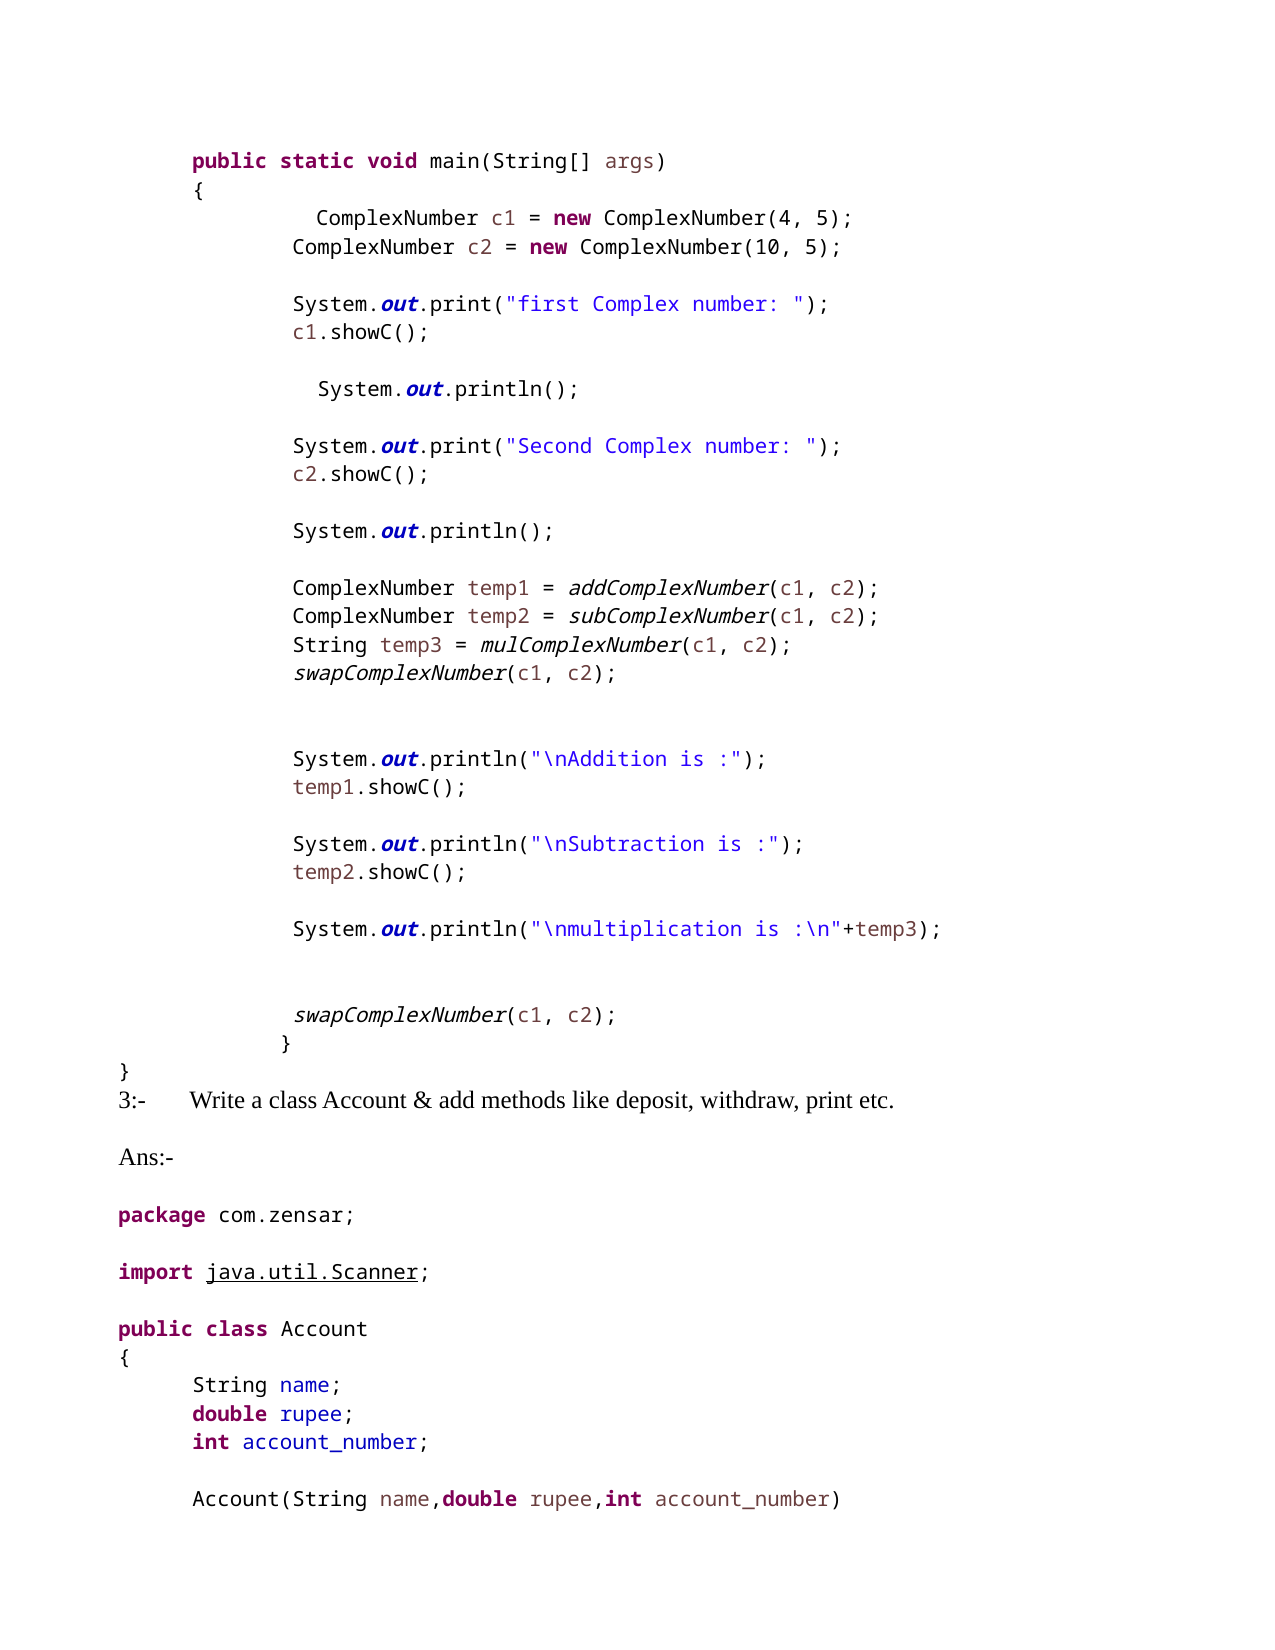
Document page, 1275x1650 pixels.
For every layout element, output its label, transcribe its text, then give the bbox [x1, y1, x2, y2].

text temp1.showC(); [118, 772, 1157, 801]
text int account_number; [118, 1427, 1157, 1456]
text ComplexNumber temp1 = addComplexNumber(c1, c2); [118, 573, 1157, 602]
text } [118, 1057, 1157, 1085]
text String name; [118, 1371, 1157, 1399]
text Account(String name,double rupee,int account_number) [118, 1484, 1157, 1513]
text public class Account [118, 1314, 1157, 1342]
text System.out.println(); [118, 516, 1157, 545]
text ComplexNumber temp2 = subComplexNumber(c1, c2); [118, 602, 1157, 630]
text temp2.showC(); [118, 857, 1157, 886]
text ComplexNumber c2 = new ComplexNumber(10, 5); [118, 232, 1157, 260]
text String temp3 = mulComplexNumber(c1, c2); [118, 630, 1157, 658]
text swapComplexNumber(c1, c2); [118, 658, 1157, 687]
text System.out.print("first Complex number: "); [118, 289, 1157, 317]
text swapComplexNumber(c1, c2); [118, 1000, 1157, 1028]
list Ans:- [118, 1142, 1157, 1171]
text System.out.println("\nSubtraction is :"); [118, 829, 1157, 857]
text System.out.println(); [118, 374, 1157, 402]
text ComplexNumber c1 = new ComplexNumber(4, 5); [118, 203, 1157, 232]
text { [118, 175, 1157, 203]
text c2.showC(); [118, 459, 1157, 488]
text public static void main(String[] args) [118, 147, 1157, 175]
text package com.zensar; [118, 1200, 1157, 1228]
text } [118, 1028, 1157, 1057]
text System.out.println("\nmultiplication is :\n"+temp3); [118, 914, 1157, 943]
text { [118, 1342, 1157, 1371]
text System.out.print("Second Complex number: "); [118, 431, 1157, 459]
list 3:- Write a class Account & add methods like deposit, withdraw, print etc. [118, 1085, 1157, 1114]
text System.out.println("\nAddition is :"); [118, 744, 1157, 772]
text double rupee; [118, 1399, 1157, 1427]
text c1.showC(); [118, 317, 1157, 346]
text import java.util.Scanner; [118, 1257, 1157, 1285]
